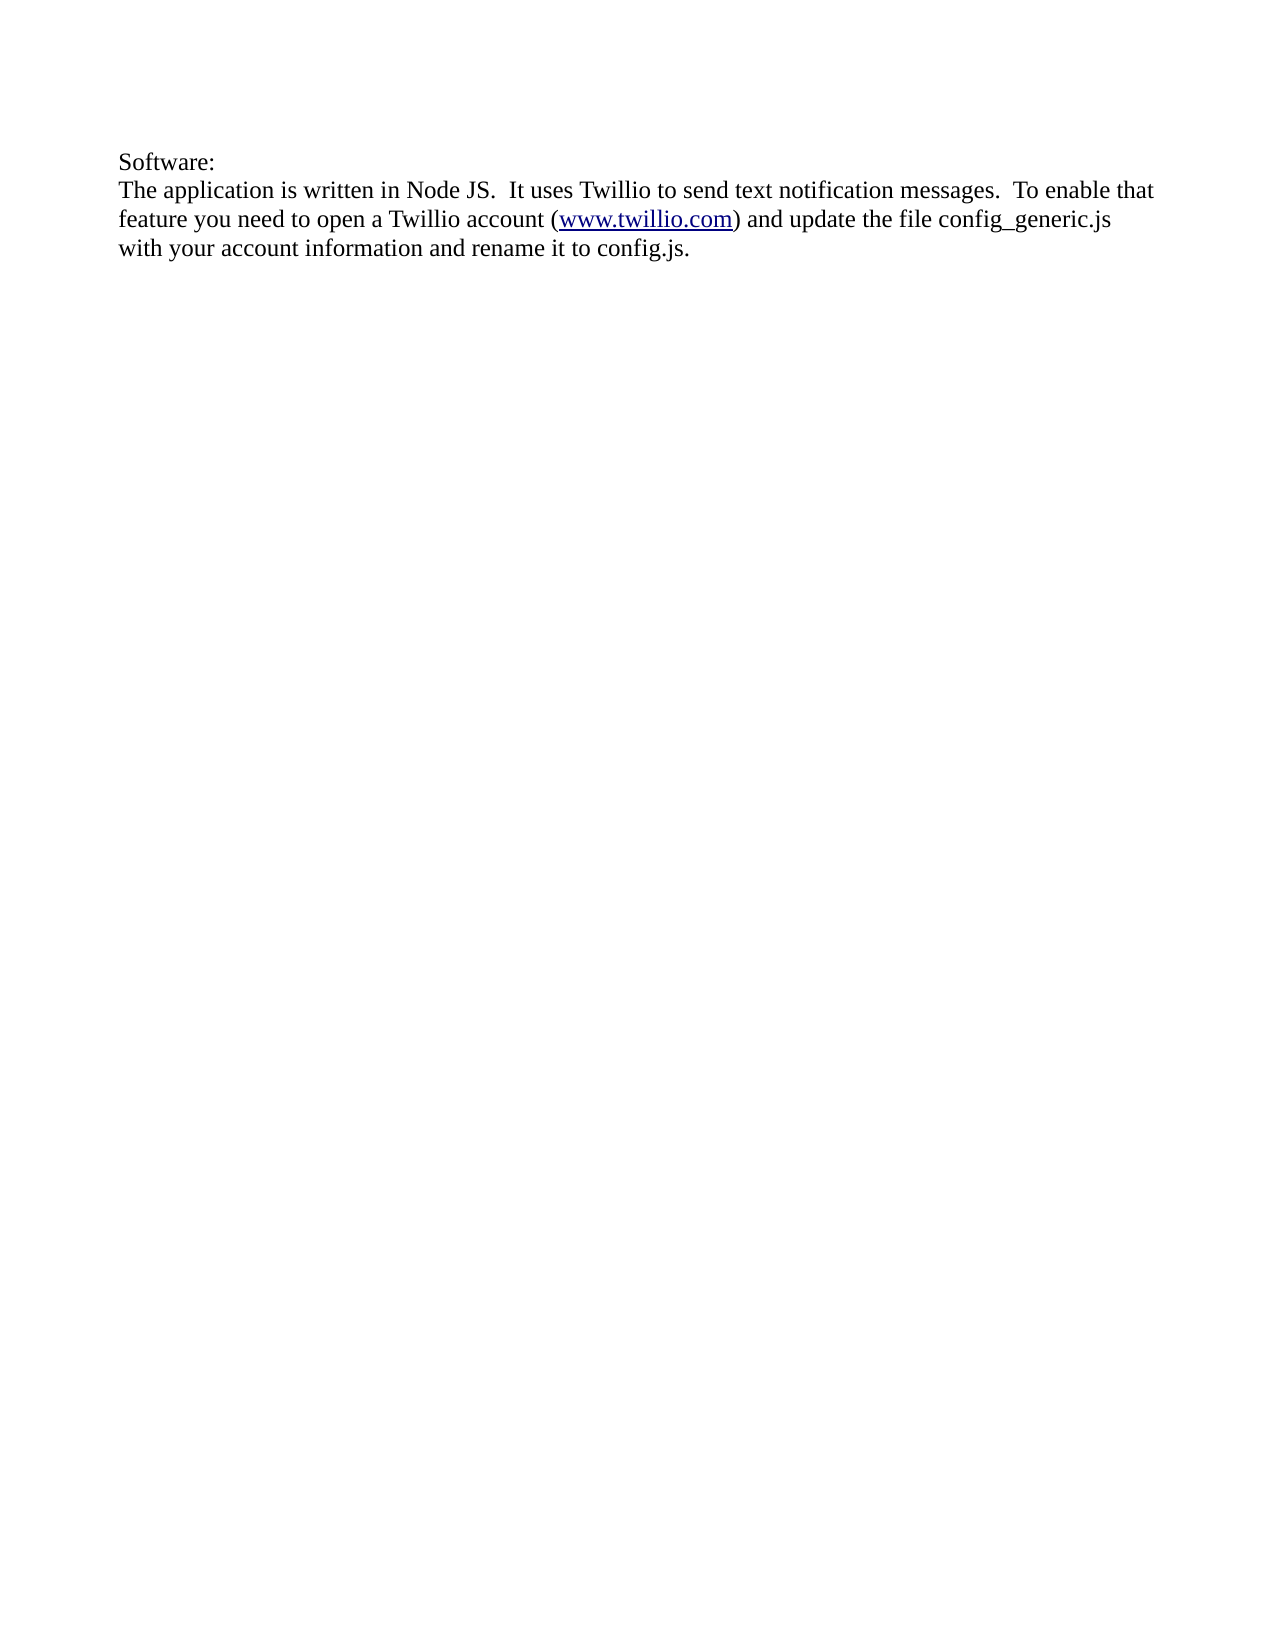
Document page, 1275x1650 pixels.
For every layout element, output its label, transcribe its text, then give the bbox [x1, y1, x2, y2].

text Software: [118, 147, 1157, 176]
text The application is written in Node JS. It uses Twillio to send text notification messages. To enable that feature you need to open a Twillio account (www.twillio.com) and update the file config_generic.js with your account information and rename it to config.js. [118, 176, 1157, 262]
